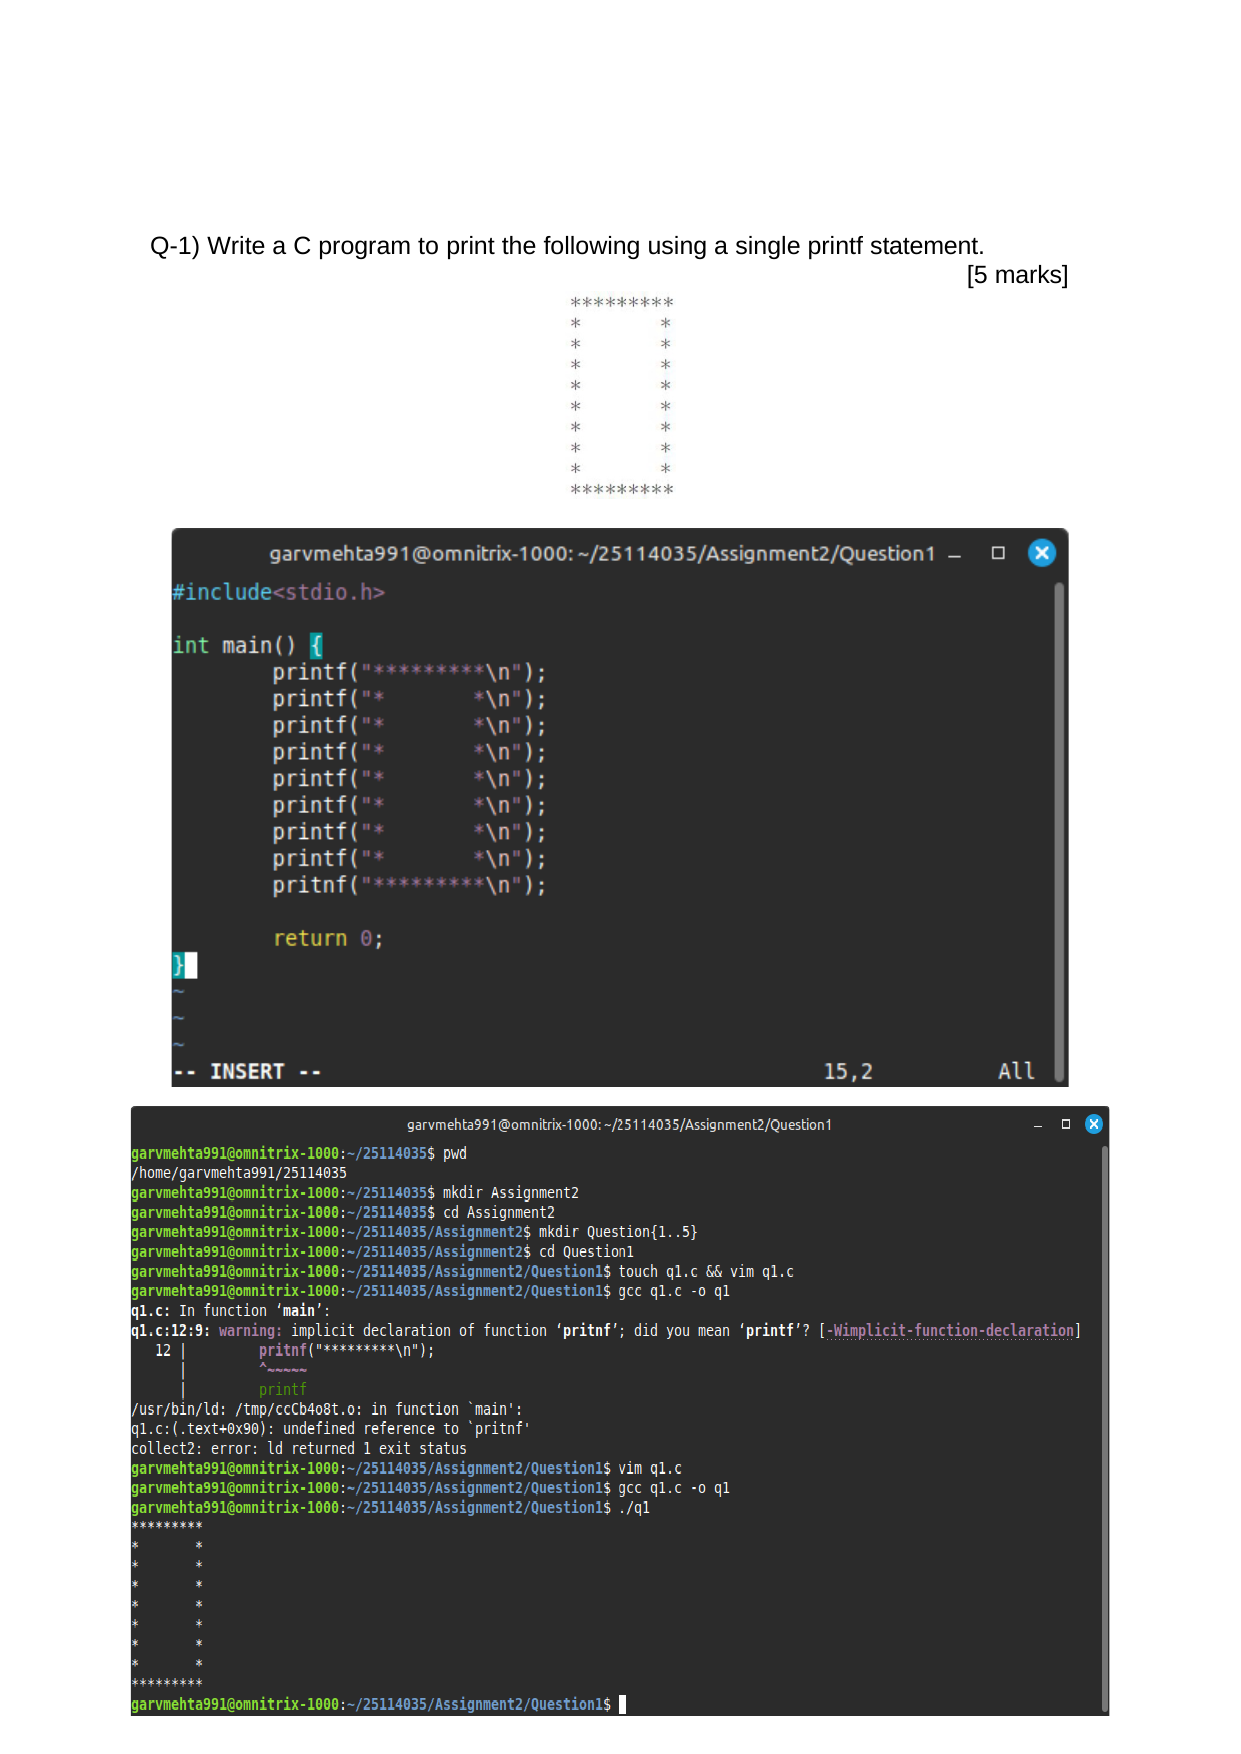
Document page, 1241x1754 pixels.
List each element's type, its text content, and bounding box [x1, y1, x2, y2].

picture [171, 528, 1069, 1087]
text Q-1) Write a C program to print the following using a single printf statement. [150, 231, 1093, 259]
picture [565, 291, 676, 499]
picture [130, 1106, 1110, 1716]
text [5 marks] [967, 259, 1093, 288]
